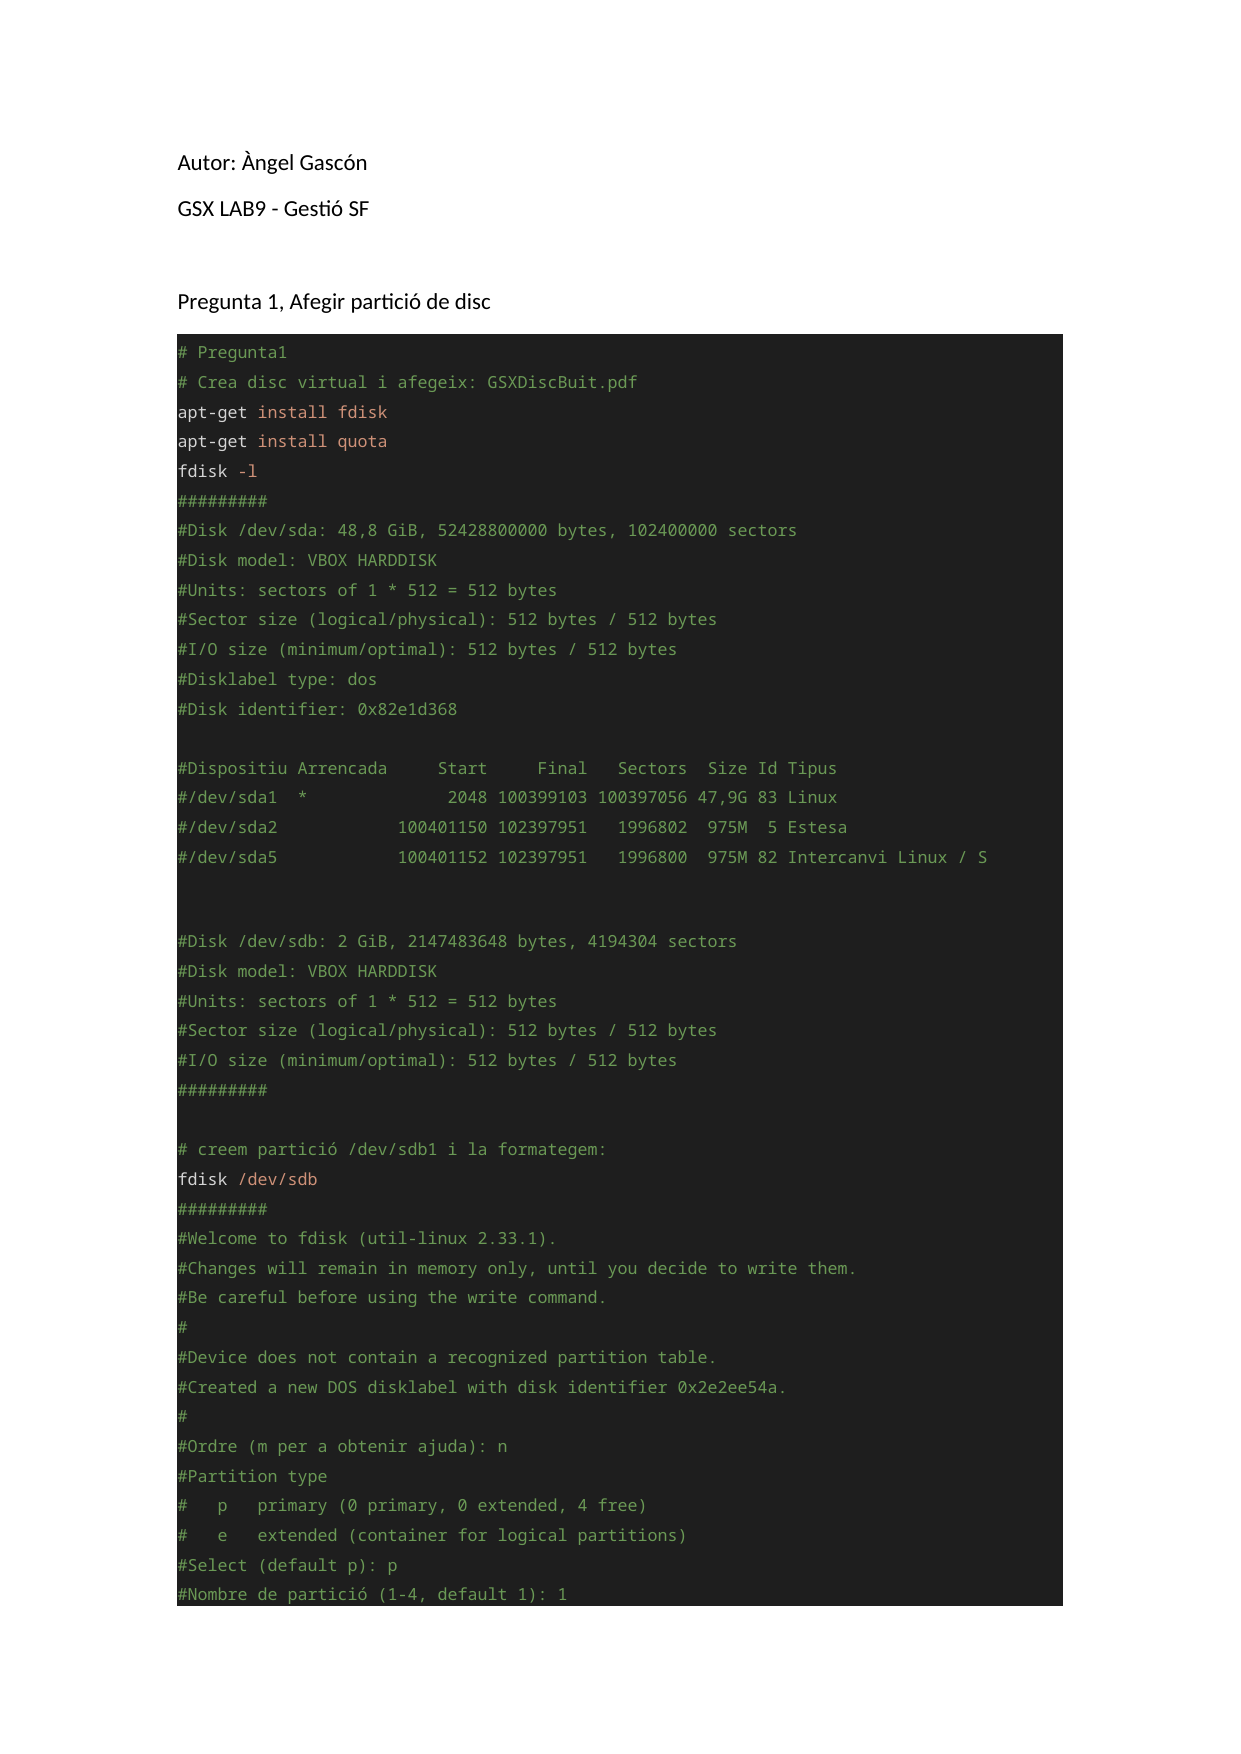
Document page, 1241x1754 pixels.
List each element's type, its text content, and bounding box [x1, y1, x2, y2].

text apt-get install fdisk [177, 393, 1063, 423]
text # [177, 1309, 1063, 1338]
text #I/O size (minimum/optimal): 512 bytes / 512 bytes [177, 1042, 1063, 1071]
text fdisk /dev/sdb [177, 1160, 1063, 1190]
text #Welcome to fdisk (util-linux 2.33.1). [177, 1220, 1063, 1249]
text #Device does not contain a recognized partition table. [177, 1338, 1063, 1368]
text ######### [177, 1190, 1063, 1220]
text #Partition type [177, 1457, 1063, 1487]
text fdisk -l [177, 453, 1063, 482]
text # Crea disc virtual i afegeix: GSXDiscBuit.pdf [177, 363, 1063, 393]
text #Sector size (logical/physical): 512 bytes / 512 bytes [177, 601, 1063, 631]
text #Sector size (logical/physical): 512 bytes / 512 bytes [177, 1012, 1063, 1042]
text #Ordre (m per a obtenir ajuda): n [177, 1428, 1063, 1457]
text Pregunta 1, Afegir partició de disc [177, 287, 1063, 315]
text GSX LAB9 - Gestió SF [177, 194, 1063, 222]
text #Nombre de partició (1-4, default 1): 1 [177, 1576, 1063, 1606]
text # creem partició /dev/sdb1 i la formategem: [177, 1131, 1063, 1160]
text #/dev/sda1 * 2048 100399103 100397056 47,9G 83 Linux [177, 779, 1063, 809]
text #Disk /dev/sda: 48,8 GiB, 52428800000 bytes, 102400000 sectors [177, 512, 1063, 542]
text #Changes will remain in memory only, until you decide to write them. [177, 1249, 1063, 1279]
text # [177, 1398, 1063, 1428]
text #Be careful before using the write command. [177, 1279, 1063, 1309]
text #Disk /dev/sdb: 2 GiB, 2147483648 bytes, 4194304 sectors [177, 923, 1063, 953]
text #/dev/sda5 100401152 102397951 1996800 975M 82 Intercanvi Linux / S [177, 838, 1063, 868]
text #Units: sectors of 1 * 512 = 512 bytes [177, 982, 1063, 1012]
text #Disk identifier: 0x82e1d368 [177, 690, 1063, 720]
text ######### [177, 1071, 1063, 1101]
text ######### [177, 482, 1063, 512]
text #Dispositiu Arrencada Start Final Sectors Size Id Tipus [177, 749, 1063, 779]
text #Select (default p): p [177, 1546, 1063, 1576]
text #Disk model: VBOX HARDDISK [177, 953, 1063, 982]
text Autor: Àngel Gascón [177, 148, 1063, 176]
text # Pregunta1 [177, 334, 1063, 363]
text apt-get install quota [177, 423, 1063, 453]
text #Created a new DOS disklabel with disk identifier 0x2e2ee54a. [177, 1368, 1063, 1398]
text #I/O size (minimum/optimal): 512 bytes / 512 bytes [177, 631, 1063, 660]
text #/dev/sda2 100401150 102397951 1996802 975M 5 Estesa [177, 809, 1063, 838]
text # e extended (container for logical partitions) [177, 1517, 1063, 1546]
text #Disk model: VBOX HARDDISK [177, 542, 1063, 571]
text #Disklabel type: dos [177, 660, 1063, 690]
text # p primary (0 primary, 0 extended, 4 free) [177, 1487, 1063, 1517]
text #Units: sectors of 1 * 512 = 512 bytes [177, 571, 1063, 601]
